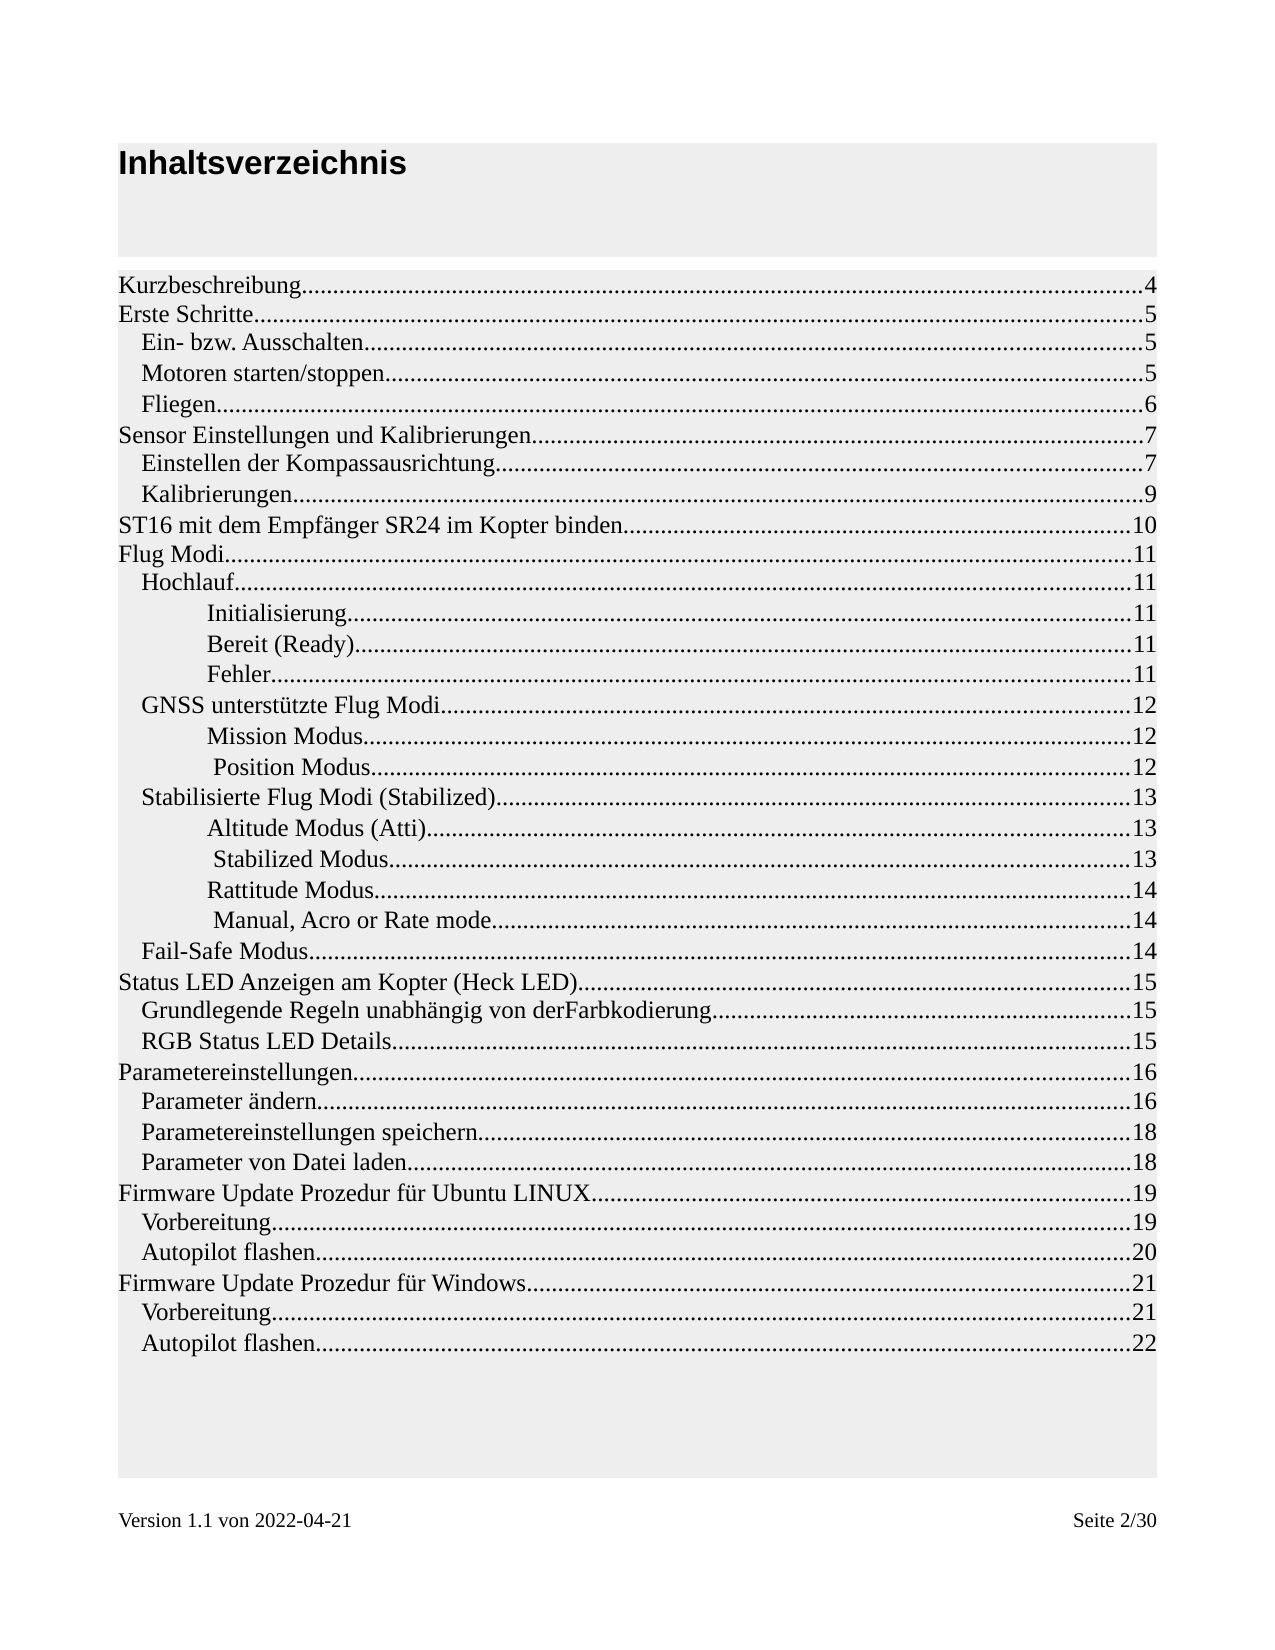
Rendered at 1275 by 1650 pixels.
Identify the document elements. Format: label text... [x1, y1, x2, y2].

text Mission Modus 12 [207, 721, 1157, 750]
text Altitude Modus (Atti) 13 [207, 813, 1157, 842]
text Vorbereitung 21 [141, 1297, 1157, 1326]
text Erste Schritte 5 [118, 299, 1157, 327]
text Hochlauf 11 [141, 567, 1157, 596]
text Firmware Update Prozedur für Ubuntu LINUX 19 [118, 1178, 1157, 1207]
text Kurzbeschreibung 4 [118, 270, 1157, 299]
text GNSS unterstützte Flug Modi 12 [141, 690, 1157, 719]
text Firmware Update Prozedur für Windows 21 [118, 1268, 1157, 1297]
text Parametereinstellungen 16 [118, 1057, 1157, 1086]
text Kalibrierungen 9 [141, 479, 1157, 508]
text Einstellen der Kompassausrichtung 7 [141, 448, 1157, 477]
text Fail-Safe Modus 14 [141, 936, 1157, 965]
text ST16 mit dem Empfänger SR24 im Kopter binden 10 [118, 510, 1157, 539]
text Status LED Anzeigen am Kopter (Heck LED) 15 [118, 967, 1157, 996]
subtitle Inhaltsverzeichnis [118, 143, 1157, 182]
text Parameter von Datei laden 18 [141, 1147, 1157, 1176]
text Fliegen 6 [141, 389, 1157, 418]
text Sensor Einstellungen und Kalibrierungen 7 [118, 420, 1157, 448]
text Vorbereitung 19 [141, 1207, 1157, 1236]
text Autopilot flashen 22 [141, 1328, 1157, 1356]
text Bereit (Ready) 11 [207, 629, 1157, 658]
text Grundlegende Regeln unabhängig von derFarbkodierung 15 [141, 996, 1157, 1024]
text Fehler 11 [207, 659, 1157, 688]
text Rattitude Modus 14 [207, 875, 1157, 903]
text Initialisierung 11 [207, 598, 1157, 627]
text Position Modus 12 [207, 752, 1157, 781]
text RGB Status LED Details 15 [141, 1026, 1157, 1055]
text Autopilot flashen 20 [141, 1237, 1157, 1266]
text Flug Modi 11 [118, 539, 1157, 567]
text Stabilized Modus 13 [207, 844, 1157, 873]
text Ein- bzw. Ausschalten 5 [141, 327, 1157, 356]
text Stabilisierte Flug Modi (Stabilized) 13 [141, 782, 1157, 811]
text Parameter ändern 16 [141, 1086, 1157, 1114]
text Manual, Acro or Rate mode 14 [207, 905, 1157, 934]
text Parametereinstellungen speichern 18 [141, 1117, 1157, 1145]
text Motoren starten/stoppen 5 [141, 358, 1157, 387]
